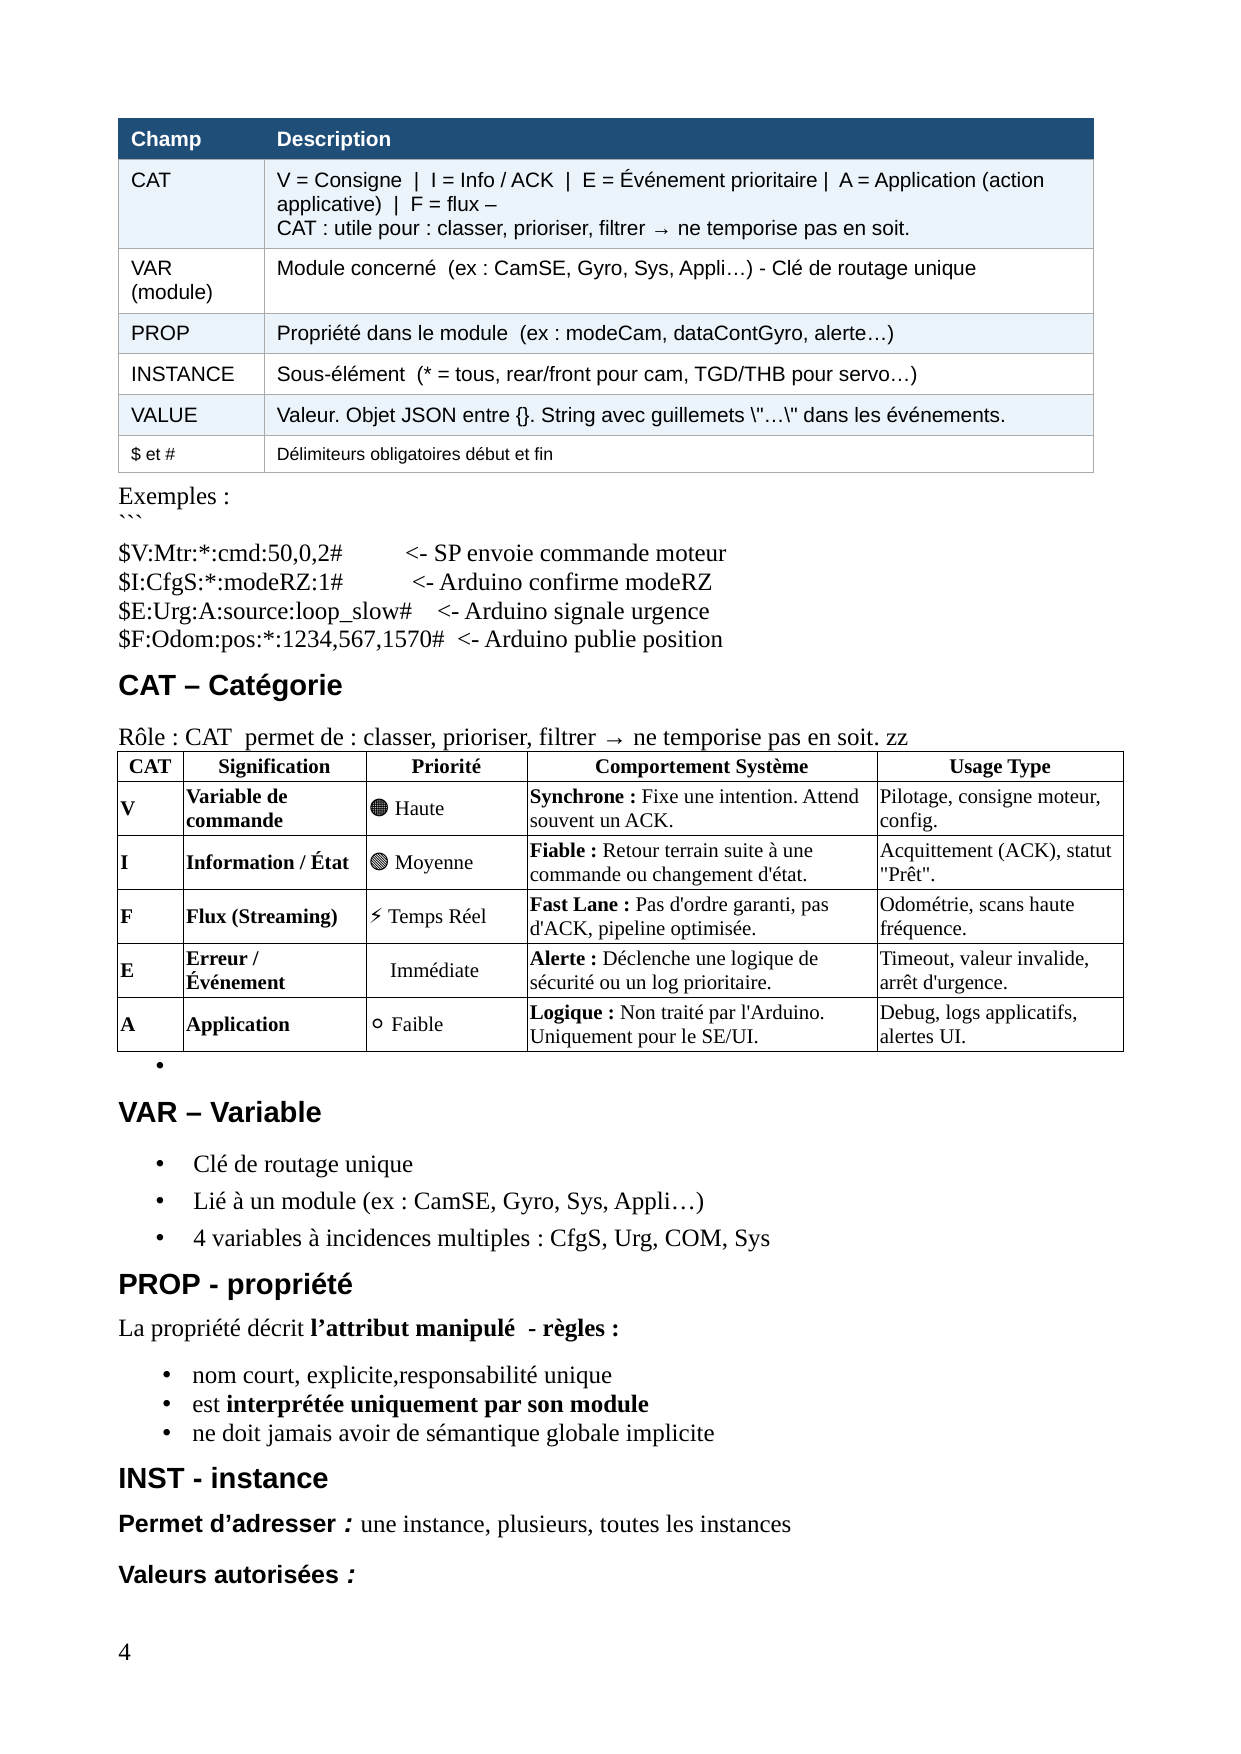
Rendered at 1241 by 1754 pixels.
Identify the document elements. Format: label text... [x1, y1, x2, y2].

table_cell 🟠 Haute [367, 782, 527, 835]
table_cell Erreur / Événement [184, 944, 366, 997]
text La propriété décrit l’attribut manipulé - règles : [118, 1313, 1152, 1341]
table_cell VALUE [119, 395, 264, 435]
subtitle INST - instance [118, 1461, 1152, 1495]
list est interprétée uniquement par son module [162, 1389, 1152, 1418]
list Clé de routage unique [156, 1149, 1152, 1178]
table_header Description [265, 119, 1093, 159]
table_cell Flux (Streaming) [184, 890, 366, 943]
table_header Signification [184, 752, 366, 781]
table_cell V [118, 782, 183, 835]
text Exemples : ``` $V:Mtr:*:cmd:50,0,2# <- SP envoie commande moteur $I:CfgS:*:modeRZ:1# <- Arduino confirme modeRZ $E:Urg:A:source:loop_slow# <- Arduino signale urgence $F:Odom:pos:*:1234,567,1570# <- Arduino publie position [118, 481, 1152, 653]
table_cell Timeout, valeur invalide, arrêt d'urgence. [878, 944, 1123, 997]
table_cell Sous-élément (* = tous, rear/front pour cam, TGD/THB pour servo…) [265, 354, 1093, 394]
text Permet d’adresser : une instance, plusieurs, toutes les instances [118, 1507, 1152, 1538]
table_cell V = Consigne | I = Info / ACK | E = Événement prioritaire | A = Application (action applicative) | F = flux – CAT : utile pour : classer, prioriser, filtrer → ne temporise pas en soit. [265, 160, 1093, 248]
table_cell 🔴 Immédiate [367, 944, 527, 997]
table_cell Acquittement (ACK), statut "Prêt". [878, 836, 1123, 889]
table_cell VAR (module) [119, 249, 264, 312]
table_cell Application [184, 998, 366, 1051]
subtitle CAT – Catégorie [118, 668, 1152, 701]
table_cell PROP [119, 314, 264, 353]
table_cell $ et # [119, 436, 264, 472]
table_cell Valeur. Objet JSON entre {}. String avec guillemets \"…\" dans les événements. [265, 395, 1093, 435]
table_cell CAT [119, 160, 264, 248]
subtitle PROP - propriété [118, 1267, 1152, 1300]
table_cell ⚡ Temps Réel [367, 890, 527, 943]
table_cell ⚪ Faible [367, 998, 527, 1051]
table_cell INSTANCE [119, 354, 264, 394]
table_header Priorité [367, 752, 527, 781]
table_cell Information / État [184, 836, 366, 889]
list Lié à un module (ex : CamSE, Gyro, Sys, Appli…) [156, 1186, 1152, 1215]
text Rôle : CAT permet de : classer, prioriser, filtrer → ne temporise pas en soit. zz [118, 722, 1152, 751]
table_cell I [118, 836, 183, 889]
table_header CAT [118, 752, 183, 781]
table_cell Alerte : Déclenche une logique de sécurité ou un log prioritaire. [528, 944, 877, 997]
table_cell Délimiteurs obligatoires début et fin [265, 436, 1093, 472]
table_cell Synchrone : Fixe une intention. Attend souvent un ACK. [528, 782, 877, 835]
subtitle VAR – Variable [118, 1095, 1152, 1128]
list ne doit jamais avoir de sémantique globale implicite [162, 1418, 1152, 1447]
table_cell Pilotage, consigne moteur, config. [878, 782, 1123, 835]
table_cell Logique : Non traité par l'Arduino. Uniquement pour le SE/UI. [528, 998, 877, 1051]
table_cell E [118, 944, 183, 997]
table_cell 🟢 Moyenne [367, 836, 527, 889]
table_header Champ [119, 119, 264, 159]
text Valeurs autorisées : [118, 1558, 1152, 1589]
table_cell Debug, logs applicatifs, alertes UI. [878, 998, 1123, 1051]
table_cell Propriété dans le module (ex : modeCam, dataContGyro, alerte…) [265, 314, 1093, 353]
table_cell Module concerné (ex : CamSE, Gyro, Sys, Appli…) - Clé de routage unique [265, 249, 1093, 312]
table_cell Variable de commande [184, 782, 366, 835]
table_header Usage Type [878, 752, 1123, 781]
table_cell Fiable : Retour terrain suite à une commande ou changement d'état. [528, 836, 877, 889]
table_cell Fast Lane : Pas d'ordre garanti, pas d'ACK, pipeline optimisée. [528, 890, 877, 943]
table_cell A [118, 998, 183, 1051]
table_cell F [118, 890, 183, 943]
table_header Comportement Système [528, 752, 877, 781]
list nom court, explicite,responsabilité unique [162, 1360, 1152, 1389]
list 4 variables à incidences multiples : CfgS, Urg, COM, Sys [156, 1223, 1152, 1252]
table_cell Odométrie, scans haute fréquence. [878, 890, 1123, 943]
